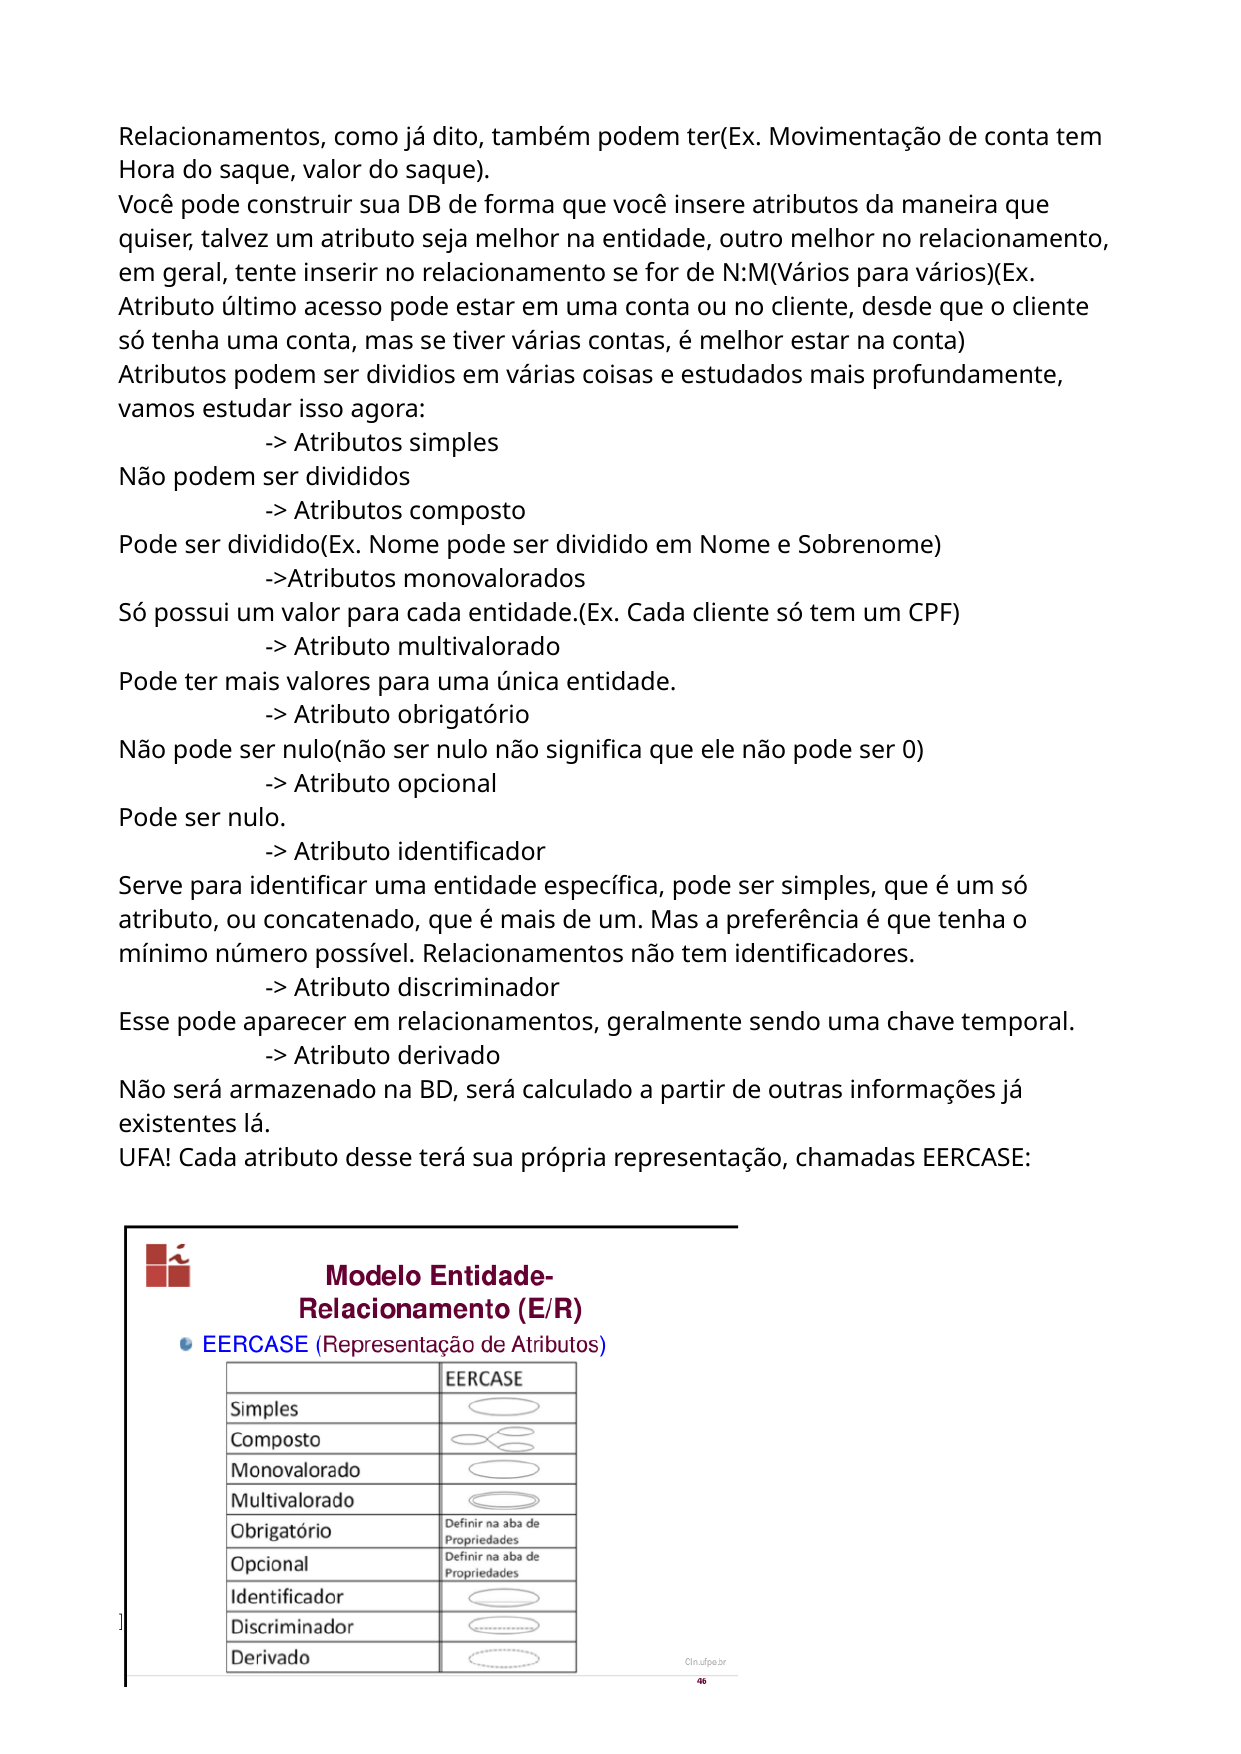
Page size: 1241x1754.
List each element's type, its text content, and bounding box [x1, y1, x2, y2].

text -> Atributo derivado [118, 1038, 1122, 1072]
text Só possui um valor para cada entidade.(Ex. Cada cliente só tem um CPF) [118, 595, 1122, 629]
text Pode ser dividido(Ex. Nome pode ser dividido em Nome e Sobrenome) [118, 527, 1122, 561]
text -> Atributo obrigatório [118, 697, 1122, 731]
text Serve para identificar uma entidade específica, pode ser simples, que é um só atributo, ou concatenado, que é mais de um. Mas a preferência é que tenha o mínimo número possível. Relacionamentos não tem identificadores. [118, 867, 1122, 970]
text Atributos podem ser dividios em várias coisas e estudados mais profundamente, vamos estudar isso agora: [118, 357, 1122, 425]
picture [121, 1217, 381, 1687]
text -> Atributos composto [118, 493, 1122, 527]
text Não pode ser nulo(não ser nulo não significa que ele não pode ser 0) [118, 731, 1122, 765]
text Pode ser nulo. [118, 799, 1122, 833]
text UFA! Cada atributo desse terá sua própria representação, chamadas EERCASE: [118, 1140, 1122, 1174]
text -> Atributo identificador [118, 833, 1122, 867]
text Pode ter mais valores para uma única entidade. [118, 663, 1122, 697]
text ->Atributos monovalorados [118, 561, 1122, 595]
text Não será armazenado na BD, será calculado a partir de outras informações já existentes lá. [118, 1072, 1122, 1140]
text -> Atributos simples [118, 425, 1122, 459]
text Você pode construir sua DB de forma que você insere atributos da maneira que quiser, talvez um atributo seja melhor na entidade, outro melhor no relacionamento, em geral, tente inserir no relacionamento se for de N:M(Vários para vários)(Ex. Atributo último acesso pode estar em uma conta ou no cliente, desde que o cliente só tenha uma conta, mas se tiver várias contas, é melhor estar na conta) [118, 186, 1122, 357]
text -> Atributo discriminador [118, 970, 1122, 1004]
text -> Atributo opcional [118, 765, 1122, 799]
text Relacionamentos, como já dito, também podem ter(Ex. Movimentação de conta tem Hora do saque, valor do saque). [118, 118, 1122, 186]
text Esse pode aparecer em relacionamentos, geralmente sendo uma chave temporal. [118, 1004, 1122, 1038]
text -> Atributo multivalorado [118, 629, 1122, 663]
text Não podem ser divididos [118, 459, 1122, 493]
